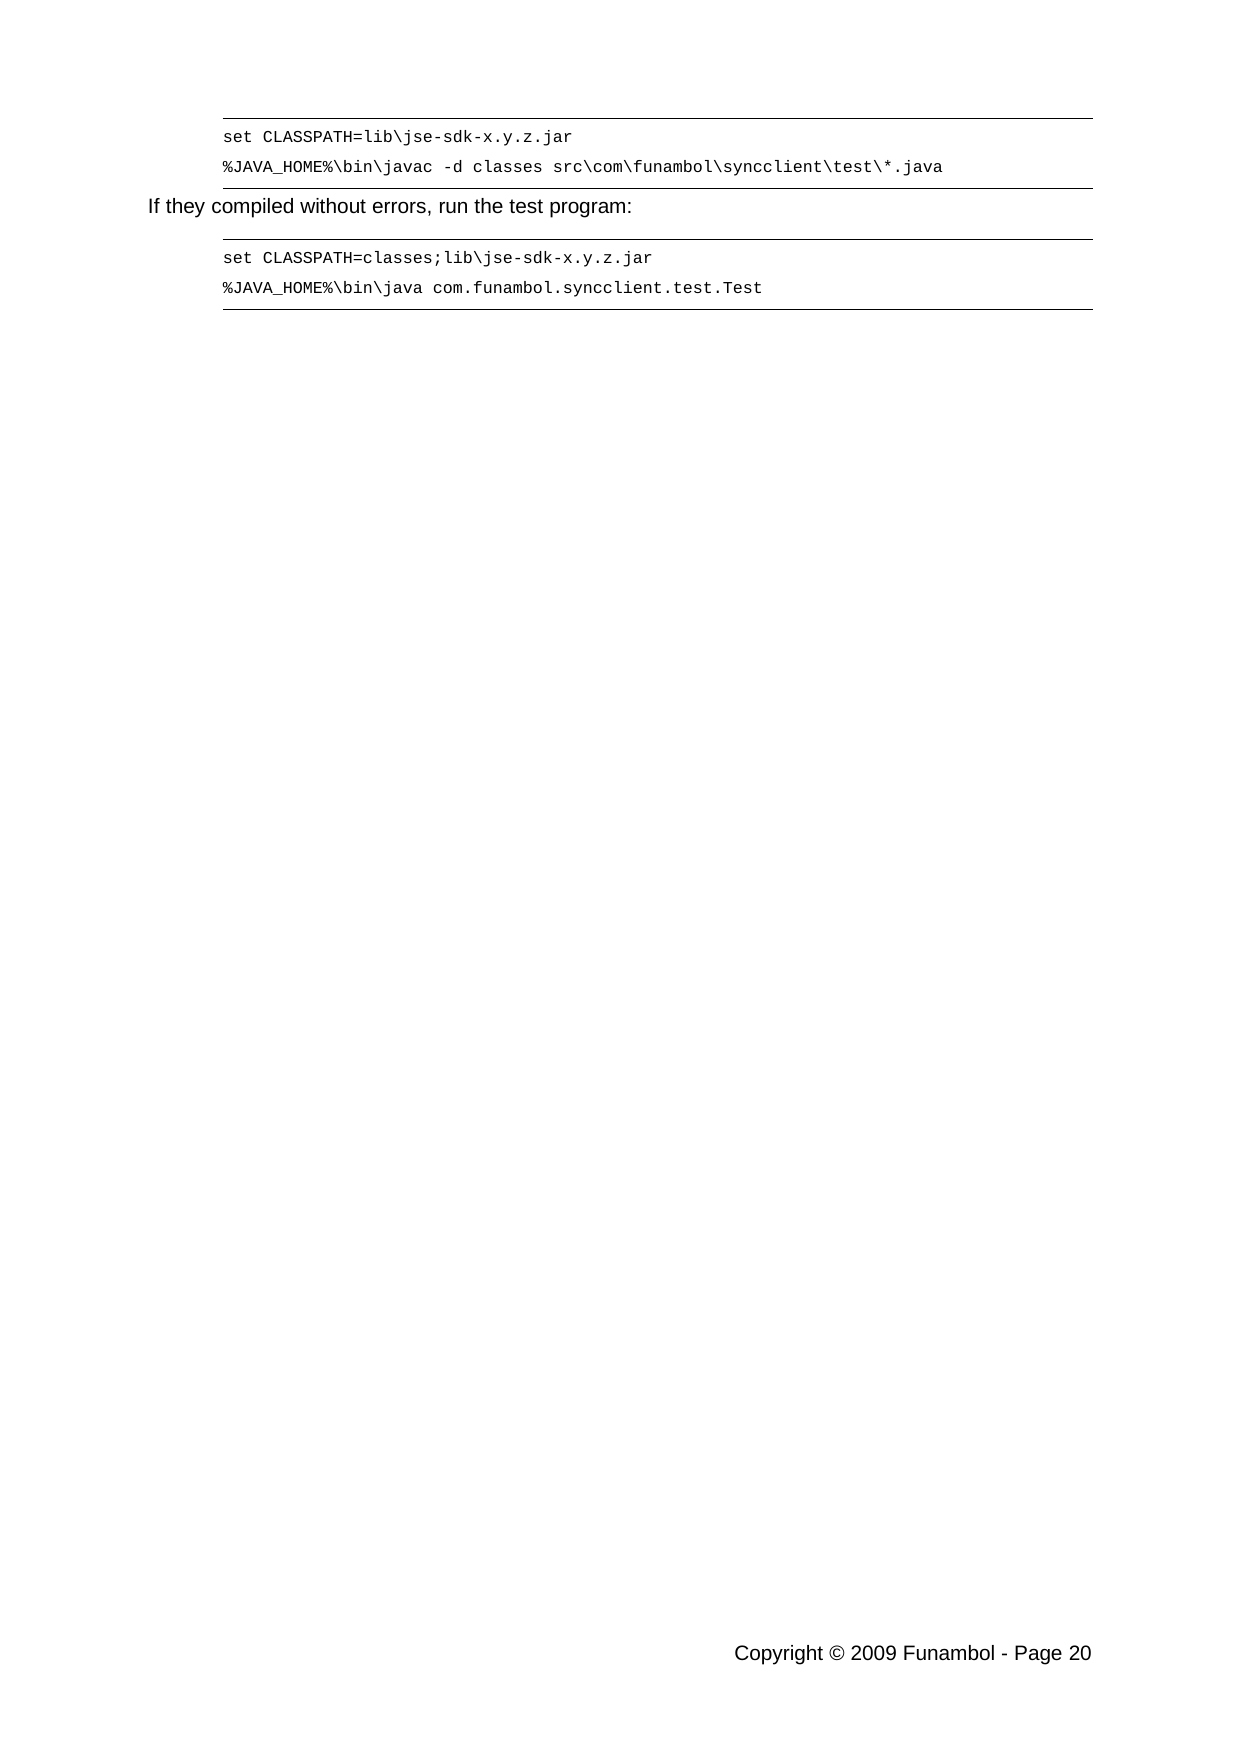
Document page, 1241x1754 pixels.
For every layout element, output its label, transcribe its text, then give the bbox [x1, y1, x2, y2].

text set CLASSPATH=lib\jse-sdk-x.y.z.jar [223, 119, 1093, 147]
text set CLASSPATH=classes;lib\jse-sdk-x.y.z.jar [223, 240, 1093, 268]
text %JAVA_HOME%\bin\javac -d classes src\com\funambol\syncclient\test\*.java [223, 149, 1093, 188]
text %JAVA_HOME%\bin\java com.funambol.syncclient.test.Test [223, 269, 1093, 309]
text If they compiled without errors, run the test program: [148, 194, 1093, 218]
